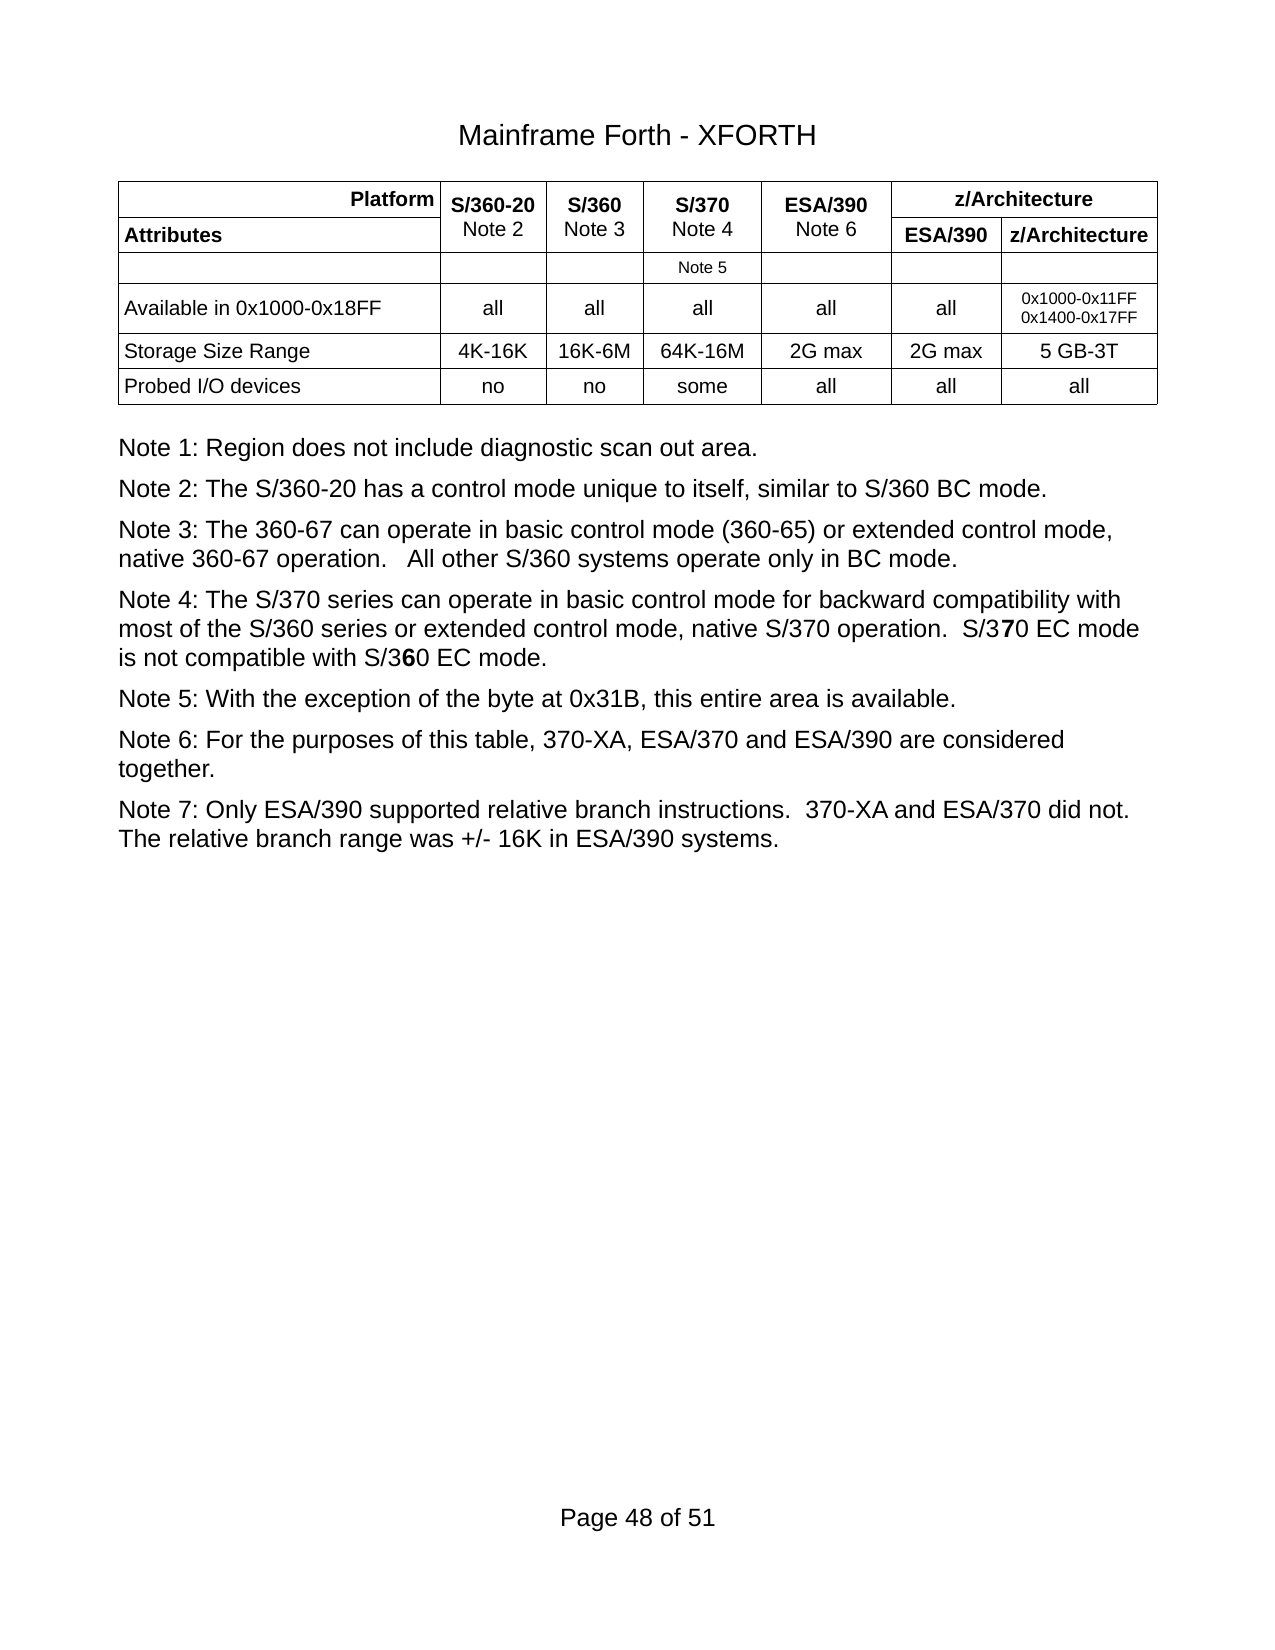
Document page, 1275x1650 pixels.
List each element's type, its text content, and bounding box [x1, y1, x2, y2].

table_cell all [892, 369, 1001, 404]
table_cell all [892, 284, 1001, 333]
table_cell [892, 253, 1001, 283]
table_cell 16K-6M [547, 334, 643, 368]
table_cell Note 5 [644, 253, 761, 283]
text Note 3: The 360-67 can operate in basic control mode (360-65) or extended control mode, native 360-67 operation. All other S/360 systems operate only in BC mode. [118, 515, 1157, 573]
table_cell 2G max [762, 334, 891, 368]
table_header z/Architecture [892, 182, 1157, 217]
table_cell Available in 0x1000-0x18FF [119, 284, 440, 333]
table_cell [1002, 253, 1157, 283]
table_cell some [644, 369, 761, 404]
table_cell all [547, 284, 643, 333]
table_cell [762, 253, 891, 283]
table_cell all [644, 284, 761, 333]
table_header S/360-20 Note 2 [441, 182, 546, 252]
text Note 7: Only ESA/390 supported relative branch instructions. 370-XA and ESA/370 did not. The relative branch range was +/- 16K in ESA/390 systems. [118, 795, 1157, 853]
table_cell all [1002, 369, 1157, 404]
table_cell Storage Size Range [119, 334, 440, 368]
text Note 1: Region does not include diagnostic scan out area. [118, 433, 1157, 461]
text Note 2: The S/360-20 has a control mode unique to itself, similar to S/360 BC mode. [118, 474, 1157, 503]
table_cell 5 GB-3T [1002, 334, 1157, 368]
table_header Platform [119, 182, 440, 217]
table_cell ESA/390 [892, 218, 1001, 252]
table_cell all [762, 369, 891, 404]
table_cell z/Architecture [1002, 218, 1157, 252]
table_cell 0x1000-0x11FF 0x1400-0x17FF [1002, 284, 1157, 333]
table_header S/360 Note 3 [547, 182, 643, 252]
table_header ESA/390 Note 6 [762, 182, 891, 252]
table_cell all [762, 284, 891, 333]
table_cell 64K-16M [644, 334, 761, 368]
table_cell [547, 253, 643, 283]
table_cell Probed I/O devices [119, 369, 440, 404]
table_cell all [441, 284, 546, 333]
text Note 4: The S/370 series can operate in basic control mode for backward compatibility with most of the S/360 series or extended control mode, native S/370 operation. S/370 EC mode is not compatible with S/360 EC mode. [118, 585, 1157, 671]
text Note 6: For the purposes of this table, 370-XA, ESA/370 and ESA/390 are considered together. [118, 725, 1157, 783]
text Note 5: With the exception of the byte at 0x31B, this entire area is available. [118, 684, 1157, 713]
table_cell 4K-16K [441, 334, 546, 368]
table_cell 2G max [892, 334, 1001, 368]
table_cell Attributes [119, 218, 440, 252]
table_cell no [441, 369, 546, 404]
table_cell no [547, 369, 643, 404]
table_cell [441, 253, 546, 283]
table_cell [119, 253, 440, 283]
table_header S/370 Note 4 [644, 182, 761, 252]
